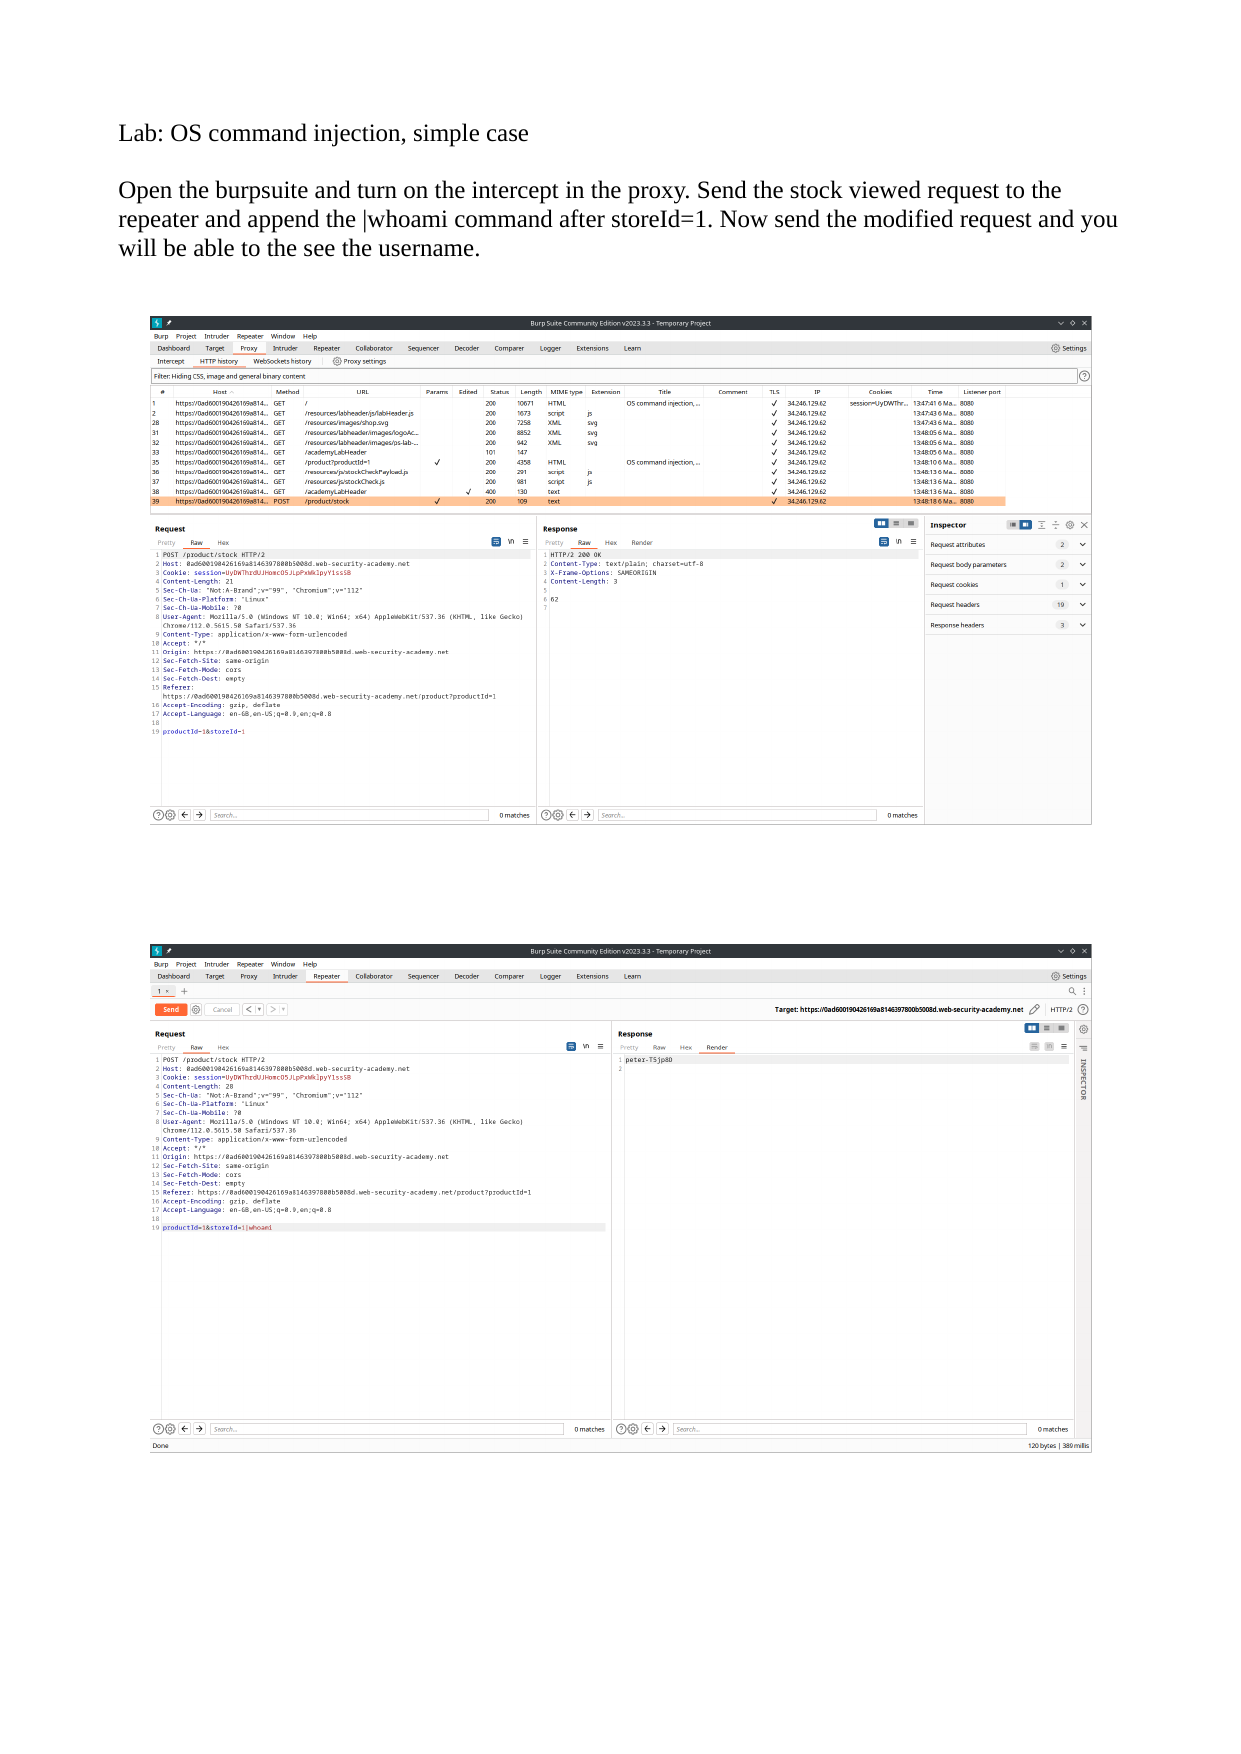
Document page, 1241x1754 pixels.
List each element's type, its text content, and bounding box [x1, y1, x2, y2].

picture [118, 918, 1123, 1490]
text Open the burpsuite and turn on the intercept in the proxy. Send the stock viewed request to the repeater and append the |whoami command after storeId=1. Now send the modified request and you will be able to the see the username. [118, 176, 1122, 262]
picture [118, 290, 1123, 862]
text Lab: OS command injection, simple case [118, 118, 1122, 147]
